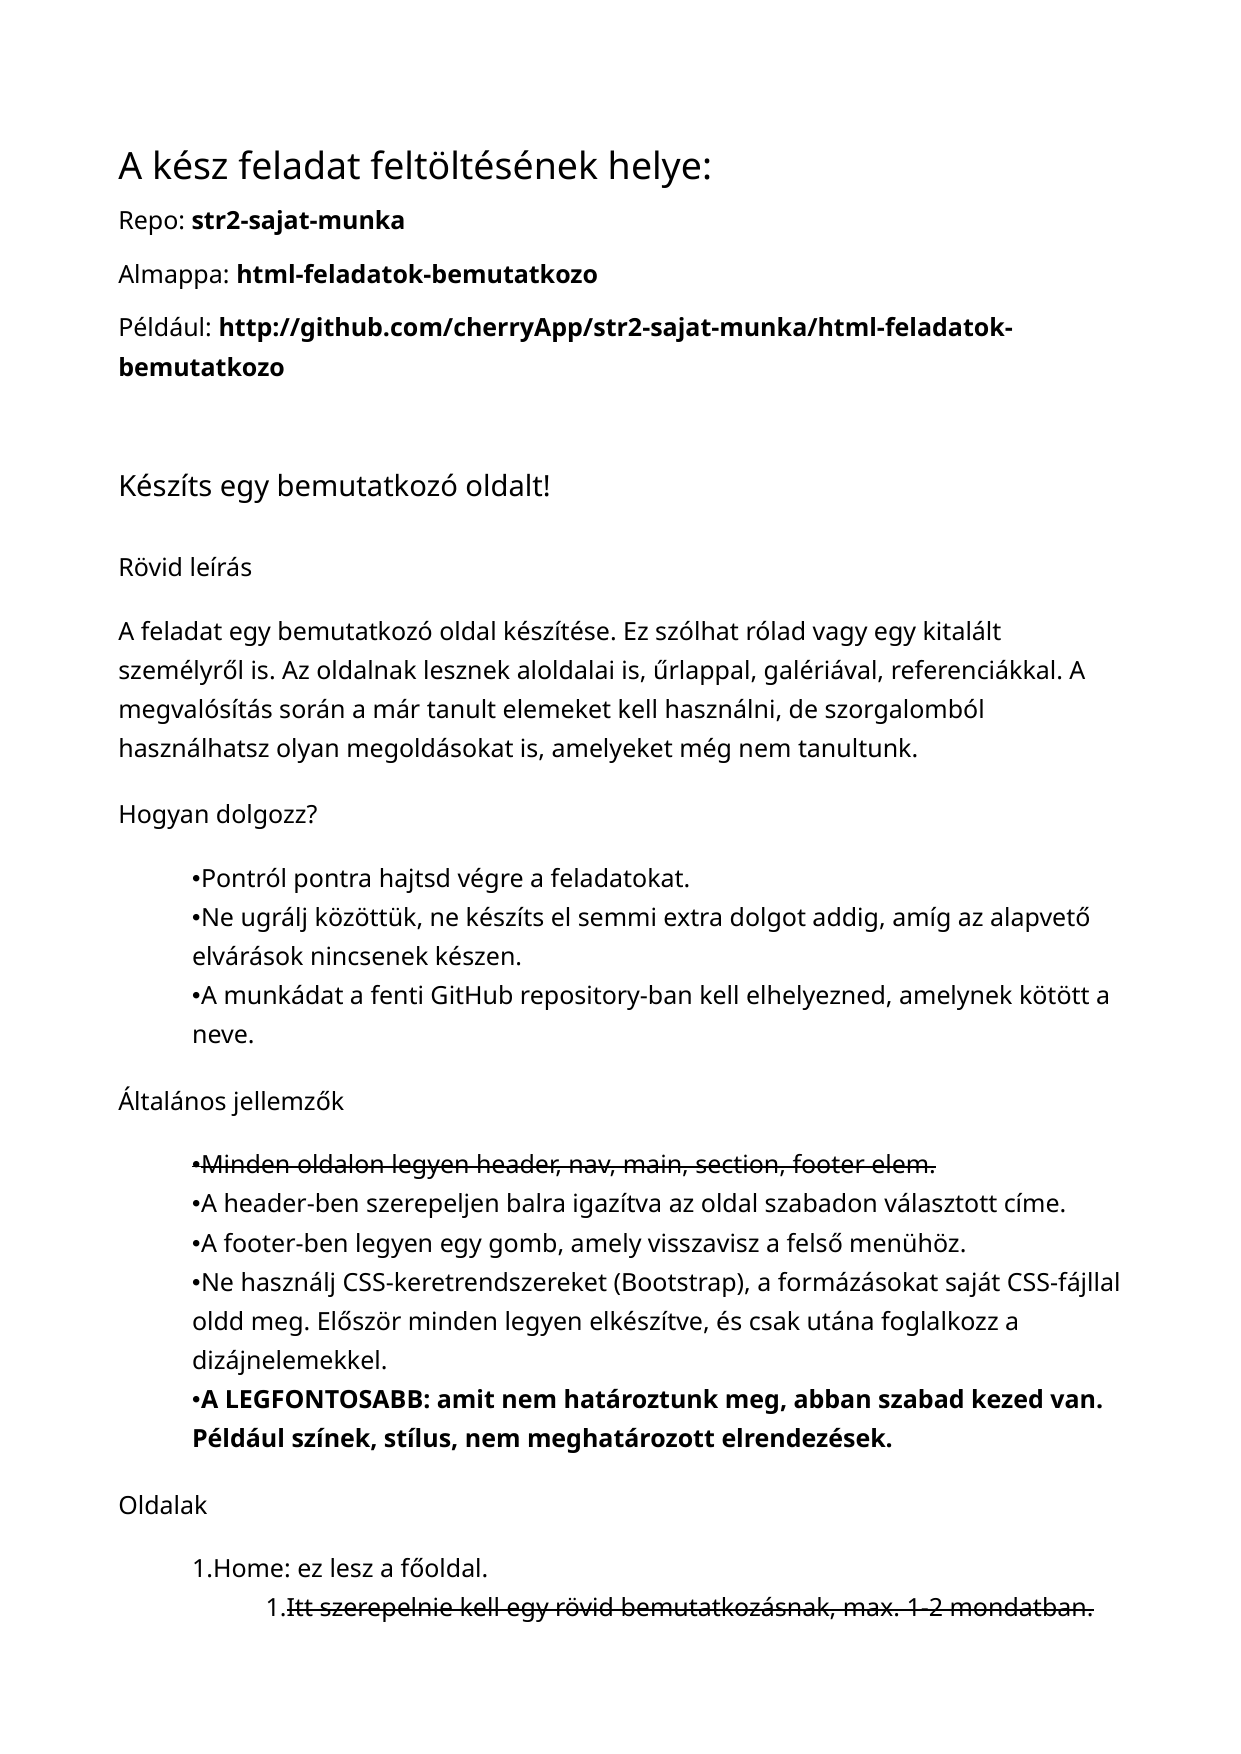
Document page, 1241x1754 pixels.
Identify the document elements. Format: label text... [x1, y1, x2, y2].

text Almappa: html-feladatok-bemutatkozo [118, 256, 1122, 290]
list Minden oldalon legyen header, nav, main, section, footer elem. [118, 1147, 1122, 1181]
subtitle Oldalak [118, 1487, 1122, 1521]
list A LEGFONTOSABB: amit nem határoztunk meg, abban szabad kezed van. Például színek, stílus, nem meghatározott elrendezések. [118, 1382, 1122, 1455]
list A header-ben szerepeljen balra igazítva az oldal szabadon választott címe. [118, 1186, 1122, 1220]
subtitle Rövid leírás [118, 549, 1122, 584]
list Pontról pontra hajtsd végre a feladatokat. [118, 860, 1122, 894]
text Repo: str2-sajat-munka [118, 202, 1122, 237]
list A footer-ben legyen egy gomb, amely visszavisz a felső menühöz. [118, 1225, 1122, 1259]
list A munkádat a fenti GitHub repository-ban kell elhelyezned, amelynek kötött a neve. [118, 978, 1122, 1051]
subtitle Készíts egy bemutatkozó oldalt! [118, 465, 1122, 505]
text A feladat egy bemutatkozó oldal készítése. Ez szólhat rólad vagy egy kitalált személyről is. Az oldalnak lesznek aloldalai is, űrlappal, galériával, referenciákkal. A megvalósítás során a már tanult elemeket kell használni, de szorgalomból használhatsz olyan megoldásokat is, amelyeket még nem tanultunk. [118, 613, 1122, 765]
list Ne ugrálj közöttük, ne készíts el semmi extra dolgot addig, amíg az alapvető elvárások nincsenek készen. [118, 899, 1122, 973]
list Home: ez lesz a főoldal. [118, 1551, 1122, 1585]
list Ne használj CSS-keretrendszereket (Bootstrap), a formázásokat saját CSS-fájllal oldd meg. Először minden legyen elkészítve, és csak utána foglalkozz a dizájnelemekkel. [118, 1264, 1122, 1377]
subtitle Általános jellemzők [118, 1083, 1122, 1117]
text Például: http://github.com/cherryApp/str2-sajat-munka/html-feladatok-bemutatkozo [118, 310, 1122, 383]
list Itt szerepelnie kell egy rövid bemutatkozásnak, max. 1-2 mondatban. [118, 1590, 1122, 1624]
subtitle A kész feladat feltöltésének helye: [118, 139, 1122, 190]
subtitle Hogyan dolgozz? [118, 797, 1122, 831]
